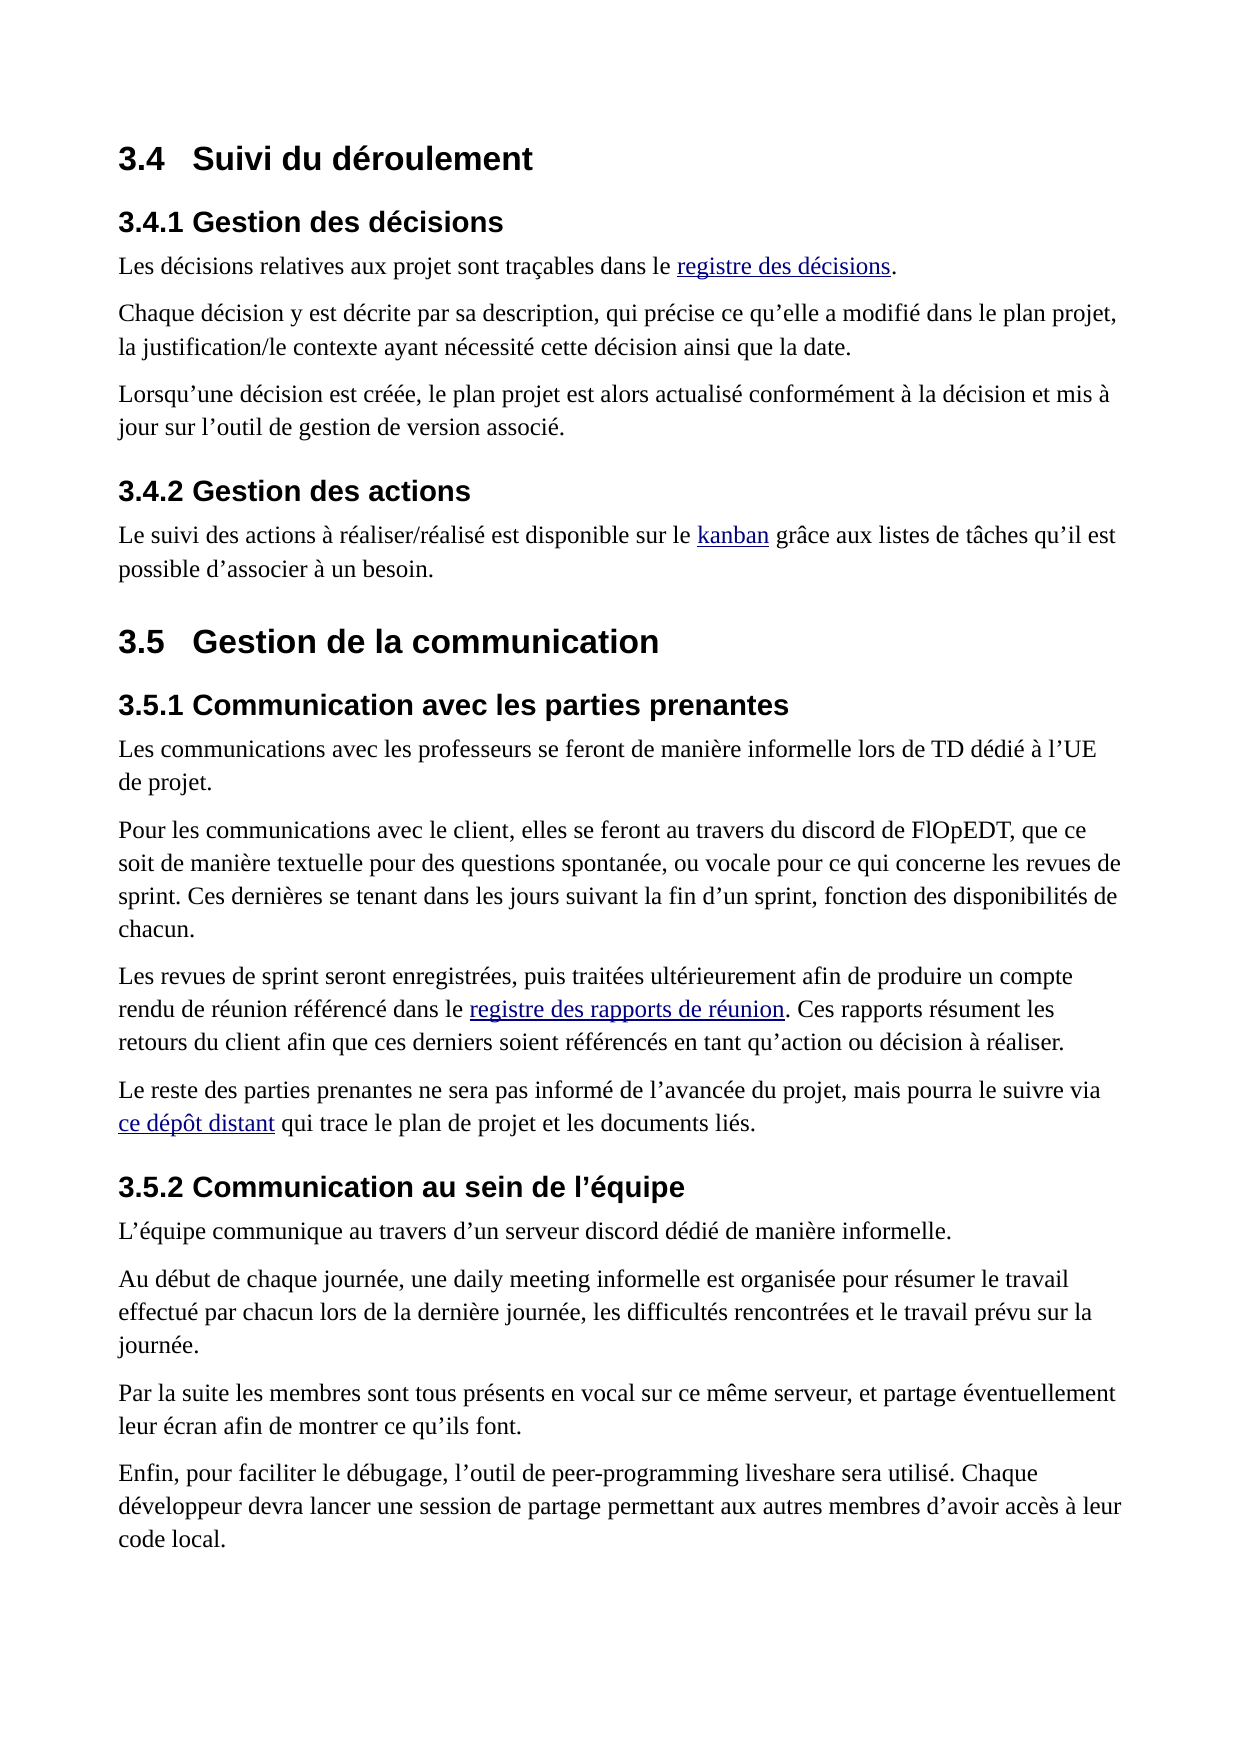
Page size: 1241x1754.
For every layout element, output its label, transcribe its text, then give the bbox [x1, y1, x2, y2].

text Les décisions relatives aux projet sont traçables dans le registre des décisions. [118, 251, 1122, 280]
subtitle Suivi du déroulement [118, 139, 1122, 178]
text Le suivi des actions à réaliser/réalisé est disponible sur le kanban grâce aux listes de tâches qu’il est possible d’associer à un besoin. [118, 521, 1122, 582]
text Les communications avec les professeurs se feront de manière informelle lors de TD dédié à l’UE de projet. [118, 734, 1122, 796]
text Par la suite les membres sont tous présents en vocal sur ce même serveur, et partage éventuellement leur écran afin de montrer ce qu’ils font. [118, 1378, 1122, 1439]
text Chaque décision y est décrite par sa description, qui précise ce qu’elle a modifié dans le plan projet, la justification/le contexte ayant nécessité cette décision ainsi que la date. [118, 298, 1122, 360]
text Au début de chaque journée, une daily meeting informelle est organisée pour résumer le travail effectué par chacun lors de la dernière journée, les difficultés rencontrées et le travail prévu sur la journée. [118, 1264, 1122, 1359]
subtitle Gestion des actions [118, 474, 1122, 508]
text Enfin, pour faciliter le débugage, l’outil de peer-programming liveshare sera utilisé. Chaque développeur devra lancer une session de partage permettant aux autres membres d’avoir accès à leur code local. [118, 1458, 1122, 1553]
text L’équipe communique au travers d’un serveur discord dédié de manière informelle. [118, 1216, 1122, 1245]
text Le reste des parties prenantes ne sera pas informé de l’avancée du projet, mais pourra le suivre via ce dépôt distant qui trace le plan de projet et les documents liés. [118, 1075, 1122, 1137]
subtitle Gestion de la communication [118, 622, 1122, 661]
text Pour les communications avec le client, elles se feront au travers du discord de FlOpEDT, que ce soit de manière textuelle pour des questions spontanée, ou vocale pour ce qui concerne les revues de sprint. Ces dernières se tenant dans les jours suivant la fin d’un sprint, fonction des disponibilités de chacun. [118, 815, 1122, 942]
subtitle Communication au sein de l’équipe [118, 1170, 1122, 1204]
subtitle Communication avec les parties prenantes [118, 688, 1122, 722]
subtitle Gestion des décisions [118, 205, 1122, 238]
text Lorsqu’une décision est créée, le plan projet est alors actualisé conformément à la décision et mis à jour sur l’outil de gestion de version associé. [118, 379, 1122, 441]
text Les revues de sprint seront enregistrées, puis traitées ultérieurement afin de produire un compte rendu de réunion référencé dans le registre des rapports de réunion. Ces rapports résument les retours du client afin que ces derniers soient référencés en tant qu’action ou décision à réaliser. [118, 961, 1122, 1056]
